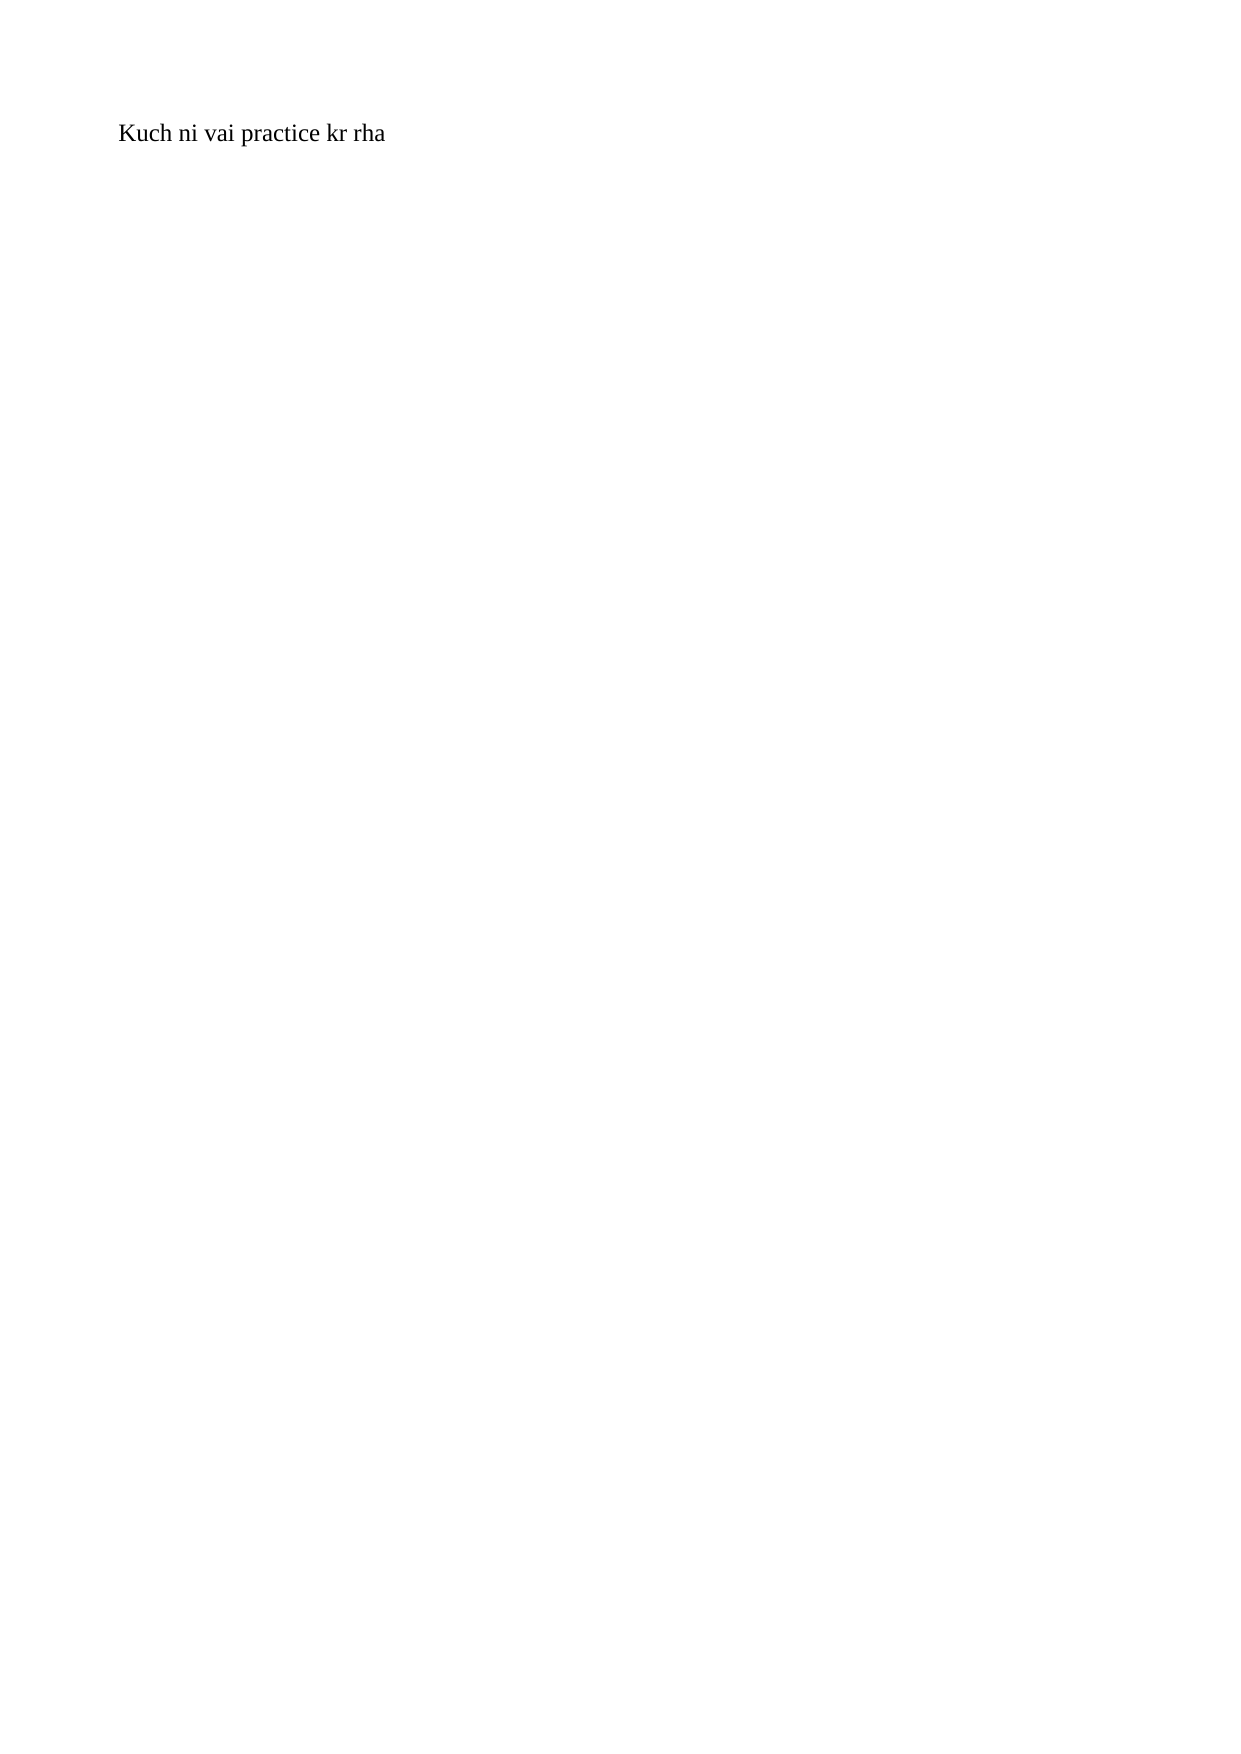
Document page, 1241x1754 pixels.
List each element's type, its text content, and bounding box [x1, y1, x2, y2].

text Kuch ni vai practice kr rha [118, 118, 1122, 147]
